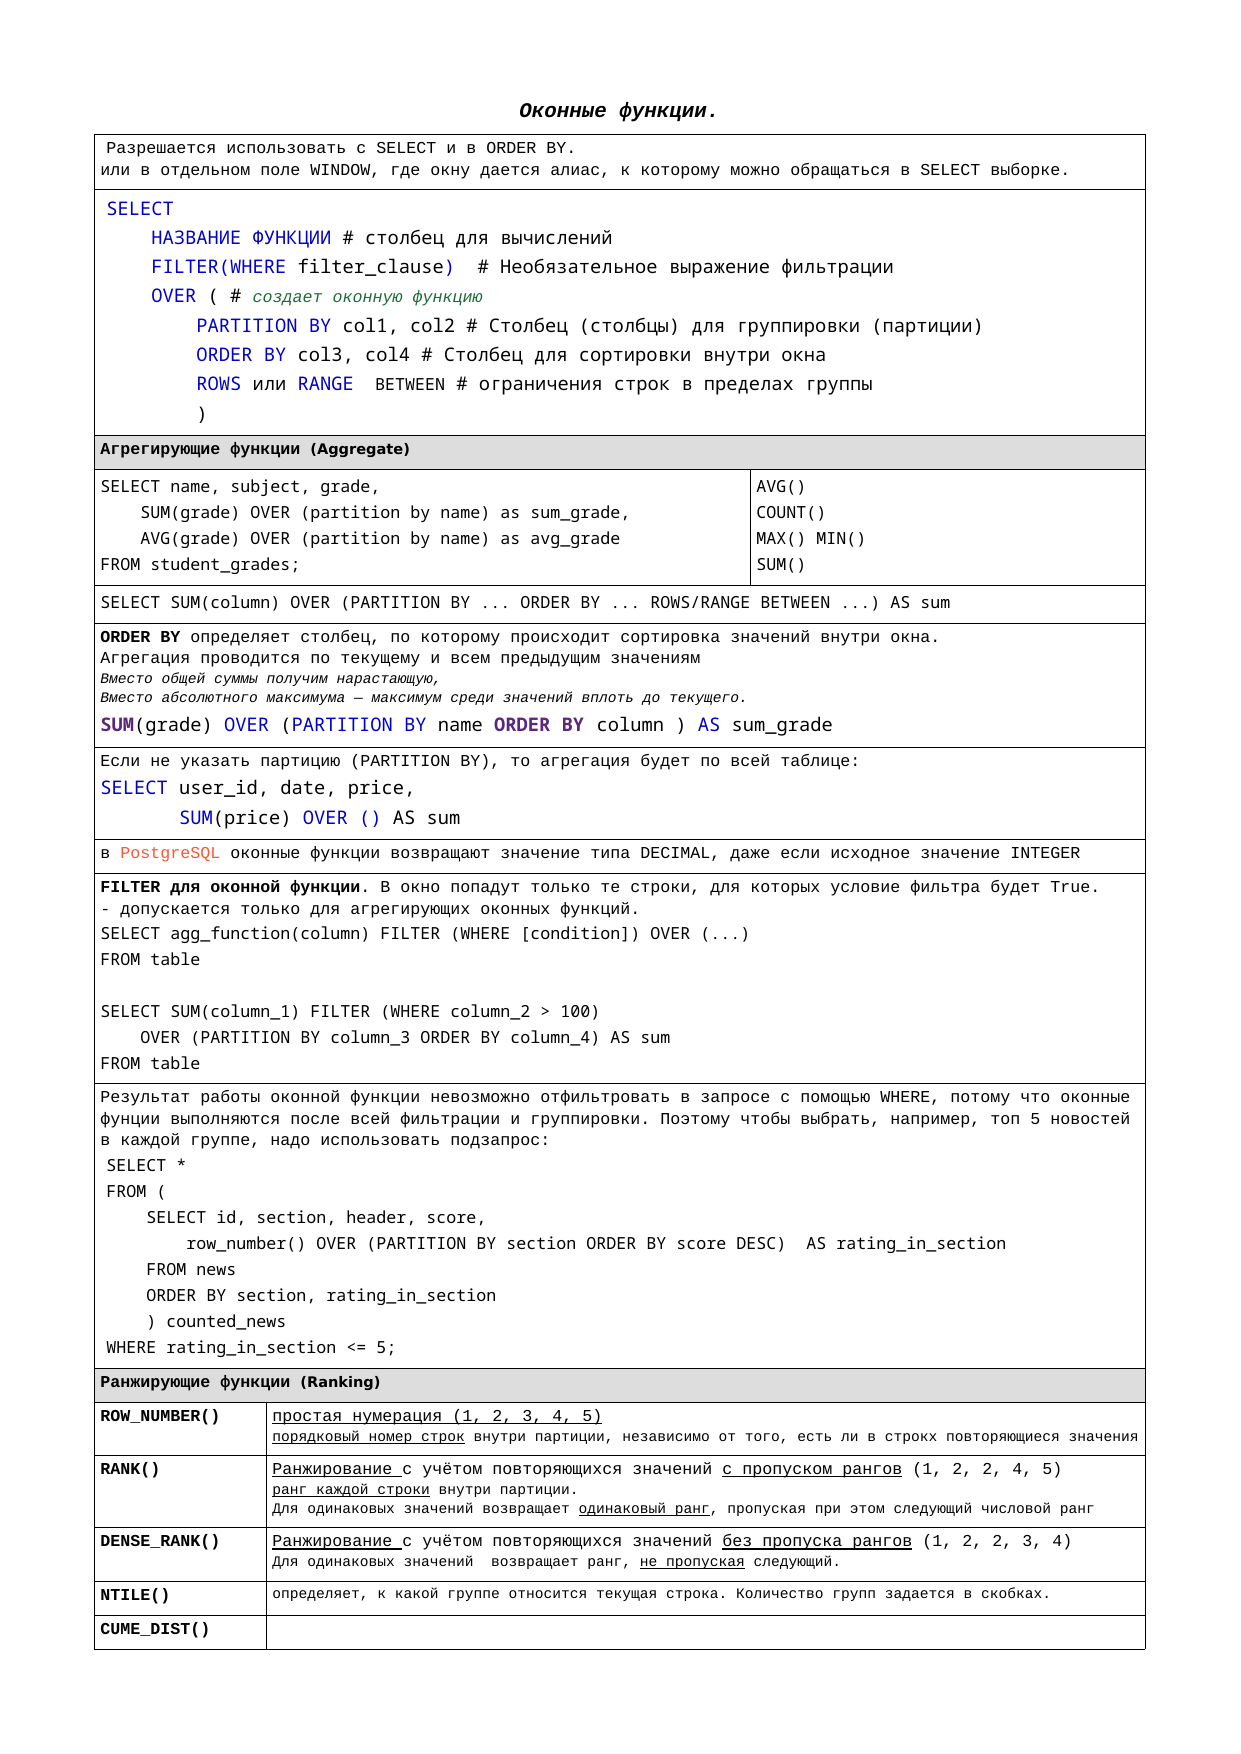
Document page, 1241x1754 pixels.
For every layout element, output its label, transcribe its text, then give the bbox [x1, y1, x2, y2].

table_cell SELECT name, subject, grade, SUM(grade) OVER (partition by name) as sum_grade, AVG(grade) OVER (partition by name) as avg_grade FROM student_grades; [95, 470, 750, 584]
table_cell FILTER для оконной функции. В окно попадут только те строки, для которых условие фильтра будет True. - допускается только для агрегирующих оконных функций. SELECT agg_function(column) FILTER (WHERE [condition]) OVER (...) FROM table SELECT SUM(column_1) FILTER (WHERE column_2 > 100) OVER (PARTITION BY column_3 ORDER BY column_4) AS sum FROM table [95, 874, 1145, 1083]
table_header Разрешается использовать с SELECT и в ORDER BY. или в отдельном поле WINDOW, где окну дается алиас, к которому можно обращаться в SELECT выборке. [95, 135, 1145, 189]
table_cell SELECT Название функции # столбец для вычислений FILTER(WHERE filter_clause) # Необязательное выражение фильтрации OVER ( # создает оконную функцию PARTITION BY col1, col2 # Столбец (столбцы) для группировки (партиции) ORDER BY col3, col4 # Столбец для сортировки внутри окна ROWS или RANGE BETWEEN # ограничения строк в пределах группы ) [95, 190, 1145, 435]
table_cell простая нумерация (1, 2, 3, 4, 5) порядковый номер строк внутри партиции, независимо от того, есть ли в строкх повторяющиеся значения [267, 1403, 1145, 1455]
table_cell ROW_NUMBER() [95, 1403, 266, 1455]
subtitle Оконные функции. [94, 100, 1146, 124]
table_cell Ранжирование с учётом повторяющихся значений без пропуска рангов (1, 2, 2, 3, 4) Для одинаковых значений возвращает ранг, не пропуская следующий. [267, 1528, 1145, 1581]
table_cell Ранжирование с учётом повторяющихся значений с пропуском рангов (1, 2, 2, 4, 5) ранг каждой строки внутри партиции. Для одинаковых значений возвращает одинаковый ранг, пропуская при этом следующий числовой ранг [267, 1456, 1145, 1527]
table_cell [267, 1616, 1145, 1648]
table_cell CUME_DIST() [95, 1616, 266, 1648]
table_cell определяет, к какой группе относится текущая строка. Количество групп задается в скобках. [267, 1582, 1145, 1614]
table_cell NTILE() [95, 1582, 266, 1614]
table_cell Ранжирующие функции (Ranking) [95, 1369, 1145, 1402]
table_cell SELECT SUM(column) OVER (PARTITION BY ... ORDER BY ... ROWS/RANGE BETWEEN ...) AS sum [95, 586, 1145, 622]
table_cell в PostgreSQL оконные функции возвращают значение типа DECIMAL, даже если исходное значение INTEGER [95, 840, 1145, 873]
table_cell ORDER BY определяет столбец, по которому происходит сортировка значений внутри окна. Агрегация проводится по текущему и всем предыдущим значениям Вместо общей суммы получим нарастающую, Вместо абсолютного максимума — максимум среди значений вплоть до текущего. sum(grade) over (partition by name ORDER BY column ) as sum_grade [95, 624, 1145, 747]
table_cell RANK() [95, 1456, 266, 1527]
table_cell Результат работы оконной функции невозможно отфильтровать в запросе с помощью WHERE, потому что оконные фунции выполняются после всей фильтрации и группировки. Поэтому чтобы выбрать, например, топ 5 новостей в каждой группе, надо использовать подзапрос: SELECT * FROM ( SELECT id, section, header, score, row_number() OVER (PARTITION BY section ORDER BY score DESC) AS rating_in_section FROM news ORDER BY section, rating_in_section ) counted_news WHERE rating_in_section <= 5; [95, 1084, 1145, 1368]
table_cell DENSE_RANK() [95, 1528, 266, 1581]
table_cell Агрегирующие функции (Aggregate) [95, 436, 1145, 469]
table_cell AVG() COUNT() MAX() MIN() SUM() [751, 470, 1145, 584]
table_cell Если не указать партицию (PARTITION BY), то агрегация будет по всей таблице: SELECT user_id, date, price, SUM(price) OVER () AS sum [95, 748, 1145, 839]
